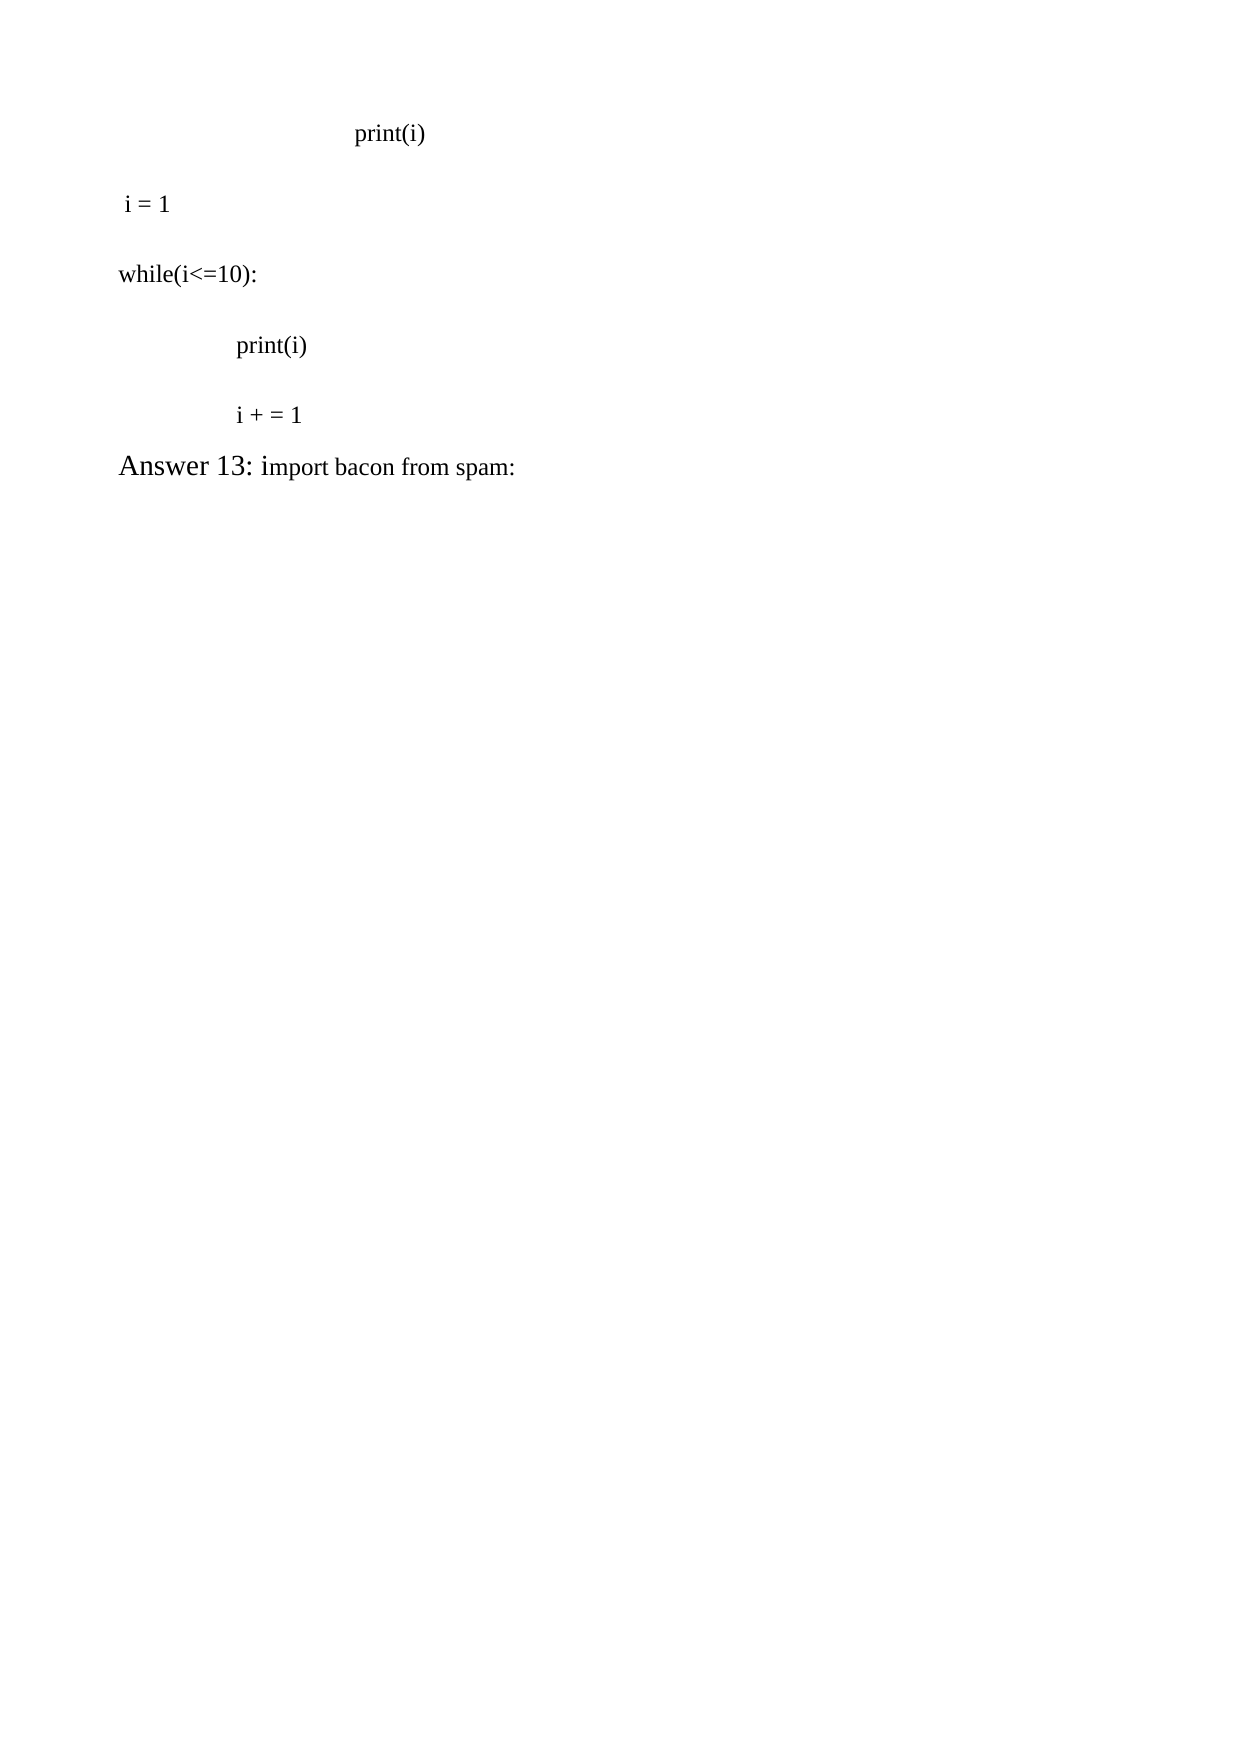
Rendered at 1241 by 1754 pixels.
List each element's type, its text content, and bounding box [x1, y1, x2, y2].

text i = 1 [118, 189, 1122, 217]
text print(i) [118, 118, 1122, 147]
text Answer 13: import bacon from spam: [118, 448, 1122, 482]
text print(i) [118, 330, 1122, 359]
text i + = 1 [118, 401, 1122, 429]
text while(i<=10): [118, 259, 1122, 288]
